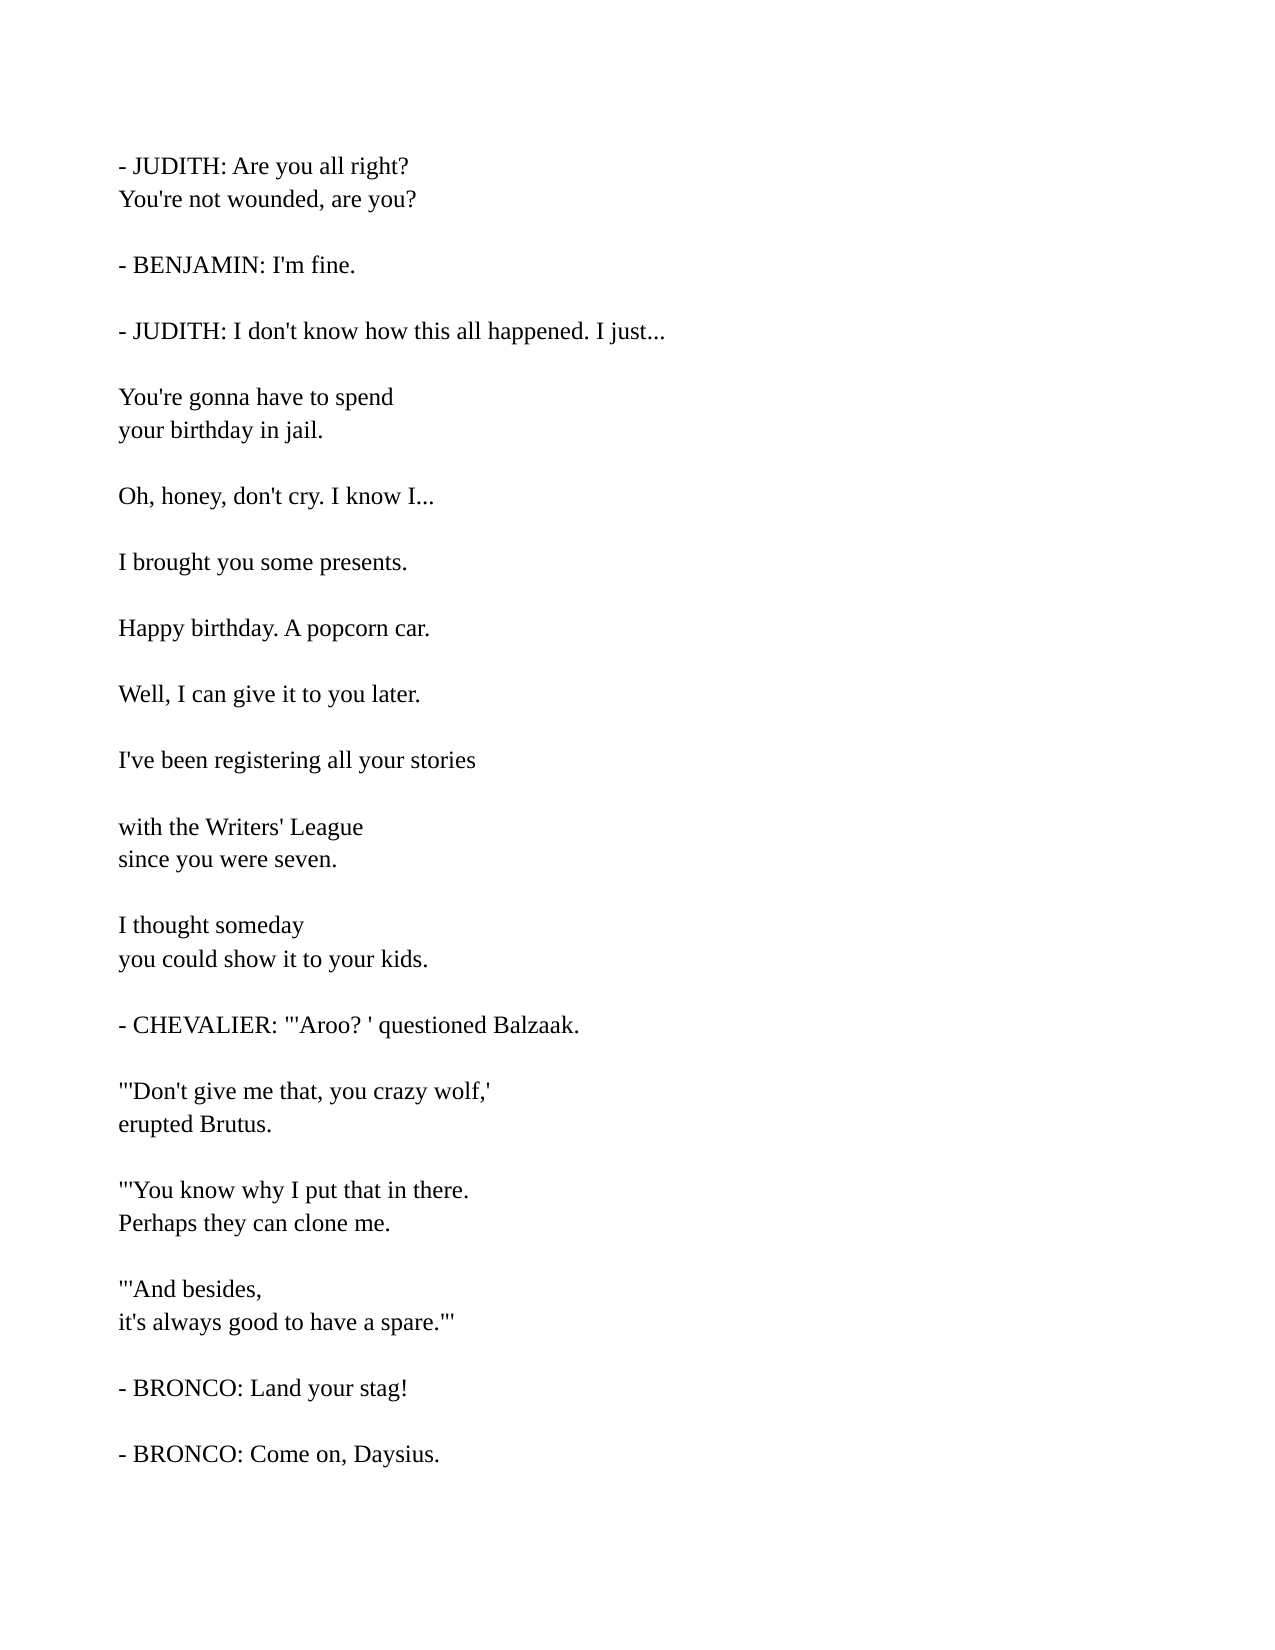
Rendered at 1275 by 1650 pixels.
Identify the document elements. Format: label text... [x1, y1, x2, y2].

text - JUDITH: Are you all right? You're not wounded, are you? - BENJAMIN: I'm fine. - JUDITH: I don't know how this all happened. I just... You're gonna have to spend your birthday in jail. Oh, honey, don't cry. I know I... I brought you some presents. Happy birthday. A popcorn car. Well, I can give it to you later. I've been registering all your stories with the Writers' League since you were seven. I thought someday you could show it to your kids. - CHEVALIER: "'Aroo? ' questioned Balzaak. "'Don't give me that, you crazy wolf,' erupted Brutus. "'You know why I put that in there. Perhaps they can clone me. "'And besides, it's always good to have a spare."' - BRONCO: Land your stag! - BRONCO: Come on, Daysius. [118, 118, 1157, 1501]
